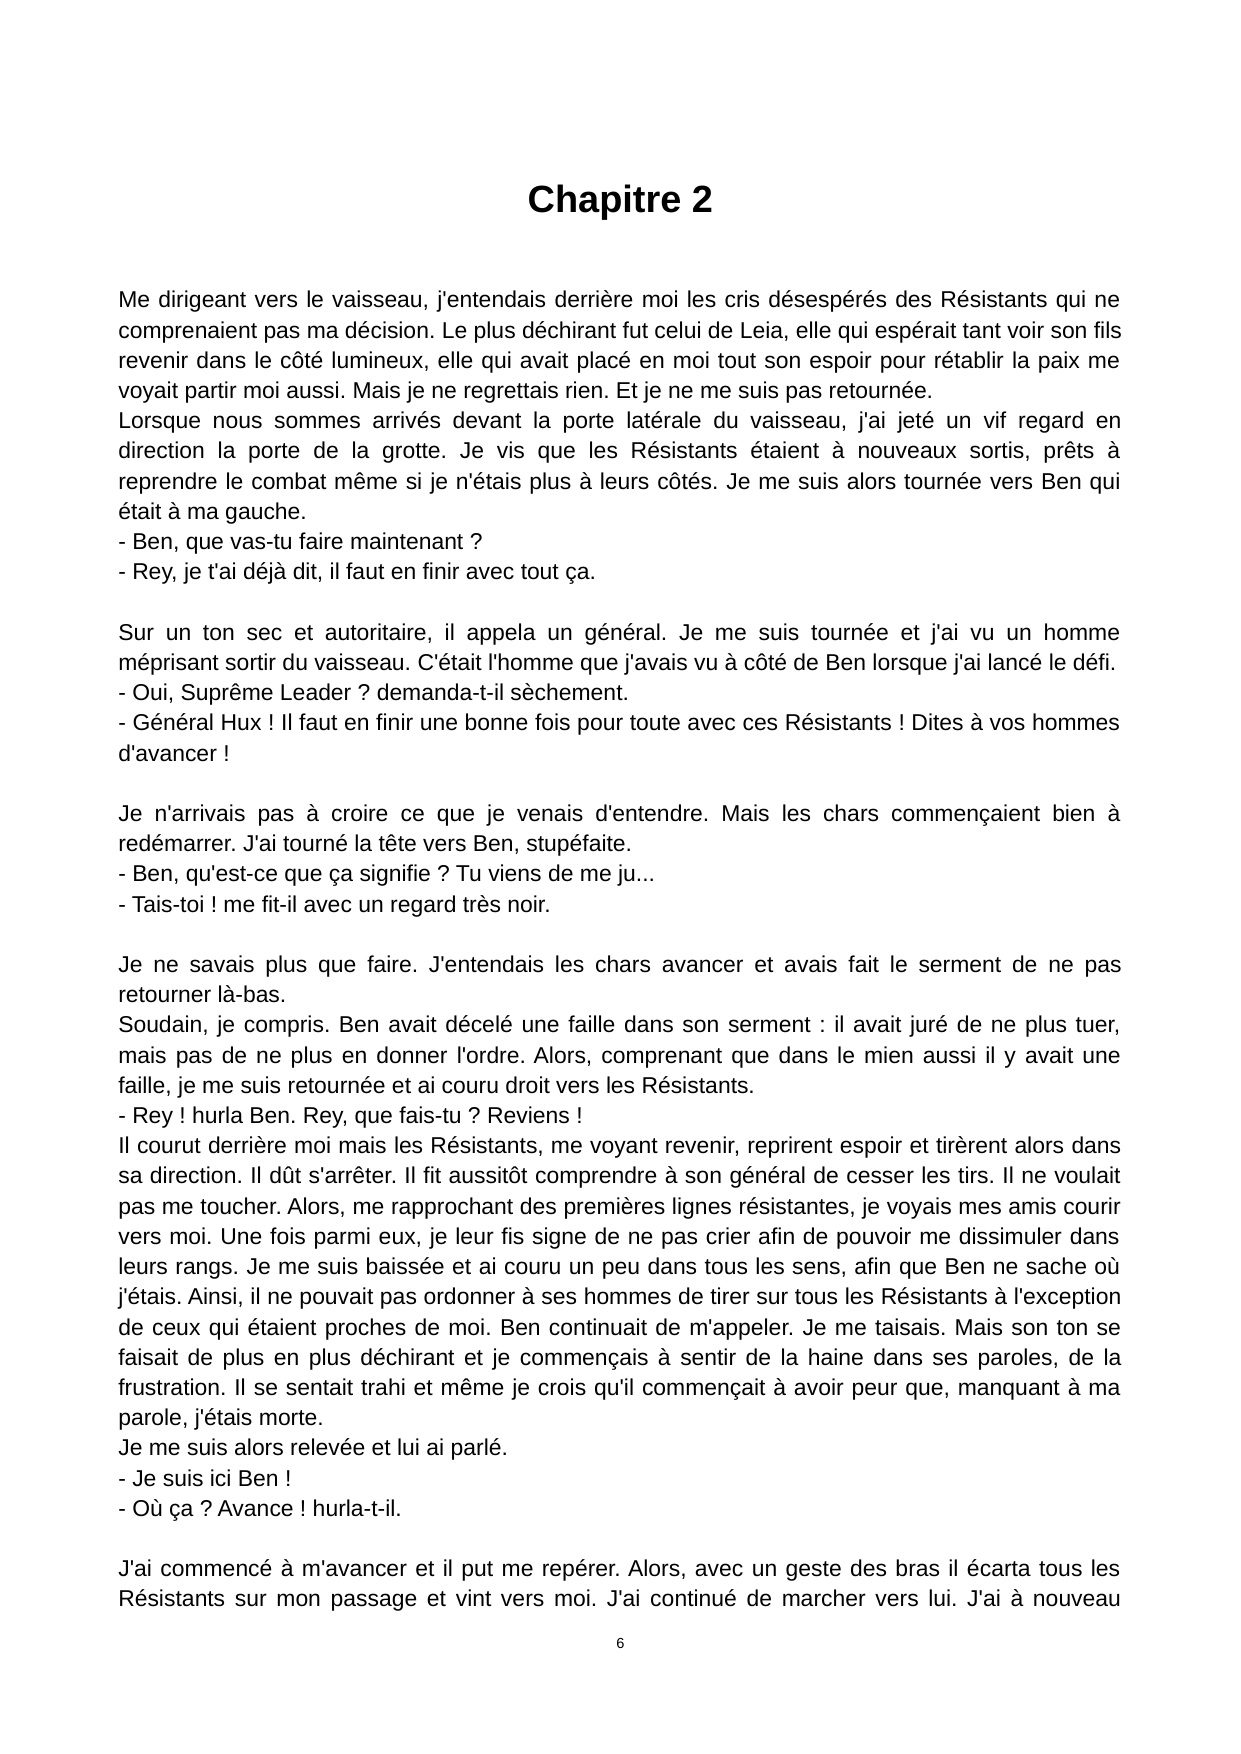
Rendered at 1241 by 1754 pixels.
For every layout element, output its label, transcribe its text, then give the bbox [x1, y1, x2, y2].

text - Ben, que vas-tu faire maintenant ? [118, 528, 1122, 554]
text Me dirigeant vers le vaisseau, j'entendais derrière moi les cris désespérés des Résistants qui ne comprenaient pas ma décision. Le plus déchirant fut celui de Leia, elle qui espérait tant voir son fils revenir dans le côté lumineux, elle qui avait placé en moi tout son espoir pour rétablir la paix me voyait partir moi aussi. Mais je ne regrettais rien. Et je ne me suis pas retournée. [118, 286, 1122, 403]
text - Ben, qu'est-ce que ça signifie ? Tu viens de me ju... [118, 860, 1122, 887]
text Je ne savais plus que faire. J'entendais les chars avancer et avais fait le serment de ne pas retourner là-bas. [118, 951, 1122, 1007]
text - Où ça ? Avance ! hurla-t-il. [118, 1495, 1122, 1521]
text Je me suis alors relevée et lui ai parlé. [118, 1434, 1122, 1461]
text - Oui, Suprême Leader ? demanda-t-il sèchement. [118, 679, 1122, 705]
text Soudain, je compris. Ben avait décelé une faille dans son serment : il avait juré de ne plus tuer, mais pas de ne plus en donner l'ordre. Alors, comprenant que dans le mien aussi il y avait une faille, je me suis retournée et ai couru droit vers les Résistants. [118, 1011, 1122, 1098]
text J'ai commencé à m'avancer et il put me repérer. Alors, avec un geste des bras il écarta tous les Résistants sur mon passage et vint vers moi. J'ai continué de marcher vers lui. J'ai à nouveau [118, 1555, 1122, 1612]
text - Rey, je t'ai déjà dit, il faut en finir avec tout ça. [118, 558, 1122, 584]
text - Général Hux ! Il faut en finir une bonne fois pour toute avec ces Résistants ! Dites à vos hommes d'avancer ! [118, 709, 1122, 766]
text Il courut derrière moi mais les Résistants, me voyant revenir, reprirent espoir et tirèrent alors dans sa direction. Il dût s'arrêter. Il fit aussitôt comprendre à son général de cesser les tirs. Il ne voulait pas me toucher. Alors, me rapprochant des premières lignes résistantes, je voyais mes amis courir vers moi. Une fois parmi eux, je leur fis signe de ne pas crier afin de pouvoir me dissimuler dans leurs rangs. Je me suis baissée et ai couru un peu dans tous les sens, afin que Ben ne sache où j'étais. Ainsi, il ne pouvait pas ordonner à ses hommes de tirer sur tous les Résistants à l'exception de ceux qui étaient proches de moi. Ben continuait de m'appeler. Je me taisais. Mais son ton se faisait de plus en plus déchirant et je commençais à sentir de la haine dans ses paroles, de la frustration. Il se sentait trahi et même je crois qu'il commençait à avoir peur que, manquant à ma parole, j'étais morte. [118, 1132, 1122, 1430]
text Sur un ton sec et autoritaire, il appela un général. Je me suis tournée et j'ai vu un homme méprisant sortir du vaisseau. C'était l'homme que j'avais vu à côté de Ben lorsque j'ai lancé le défi. [118, 619, 1122, 675]
subtitle Chapitre 2 [118, 177, 1122, 221]
text Je n'arrivais pas à croire ce que je venais d'entendre. Mais les chars commençaient bien à redémarrer. J'ai tourné la tête vers Ben, stupéfaite. [118, 800, 1122, 856]
text - Rey ! hurla Ben. Rey, que fais-tu ? Reviens ! [118, 1102, 1122, 1128]
text Lorsque nous sommes arrivés devant la porte latérale du vaisseau, j'ai jeté un vif regard en direction la porte de la grotte. Je vis que les Résistants étaient à nouveaux sortis, prêts à reprendre le combat même si je n'étais plus à leurs côtés. Je me suis alors tournée vers Ben qui était à ma gauche. [118, 407, 1122, 524]
text - Tais-toi ! me fit-il avec un regard très noir. [118, 891, 1122, 917]
text - Je suis ici Ben ! [118, 1464, 1122, 1491]
